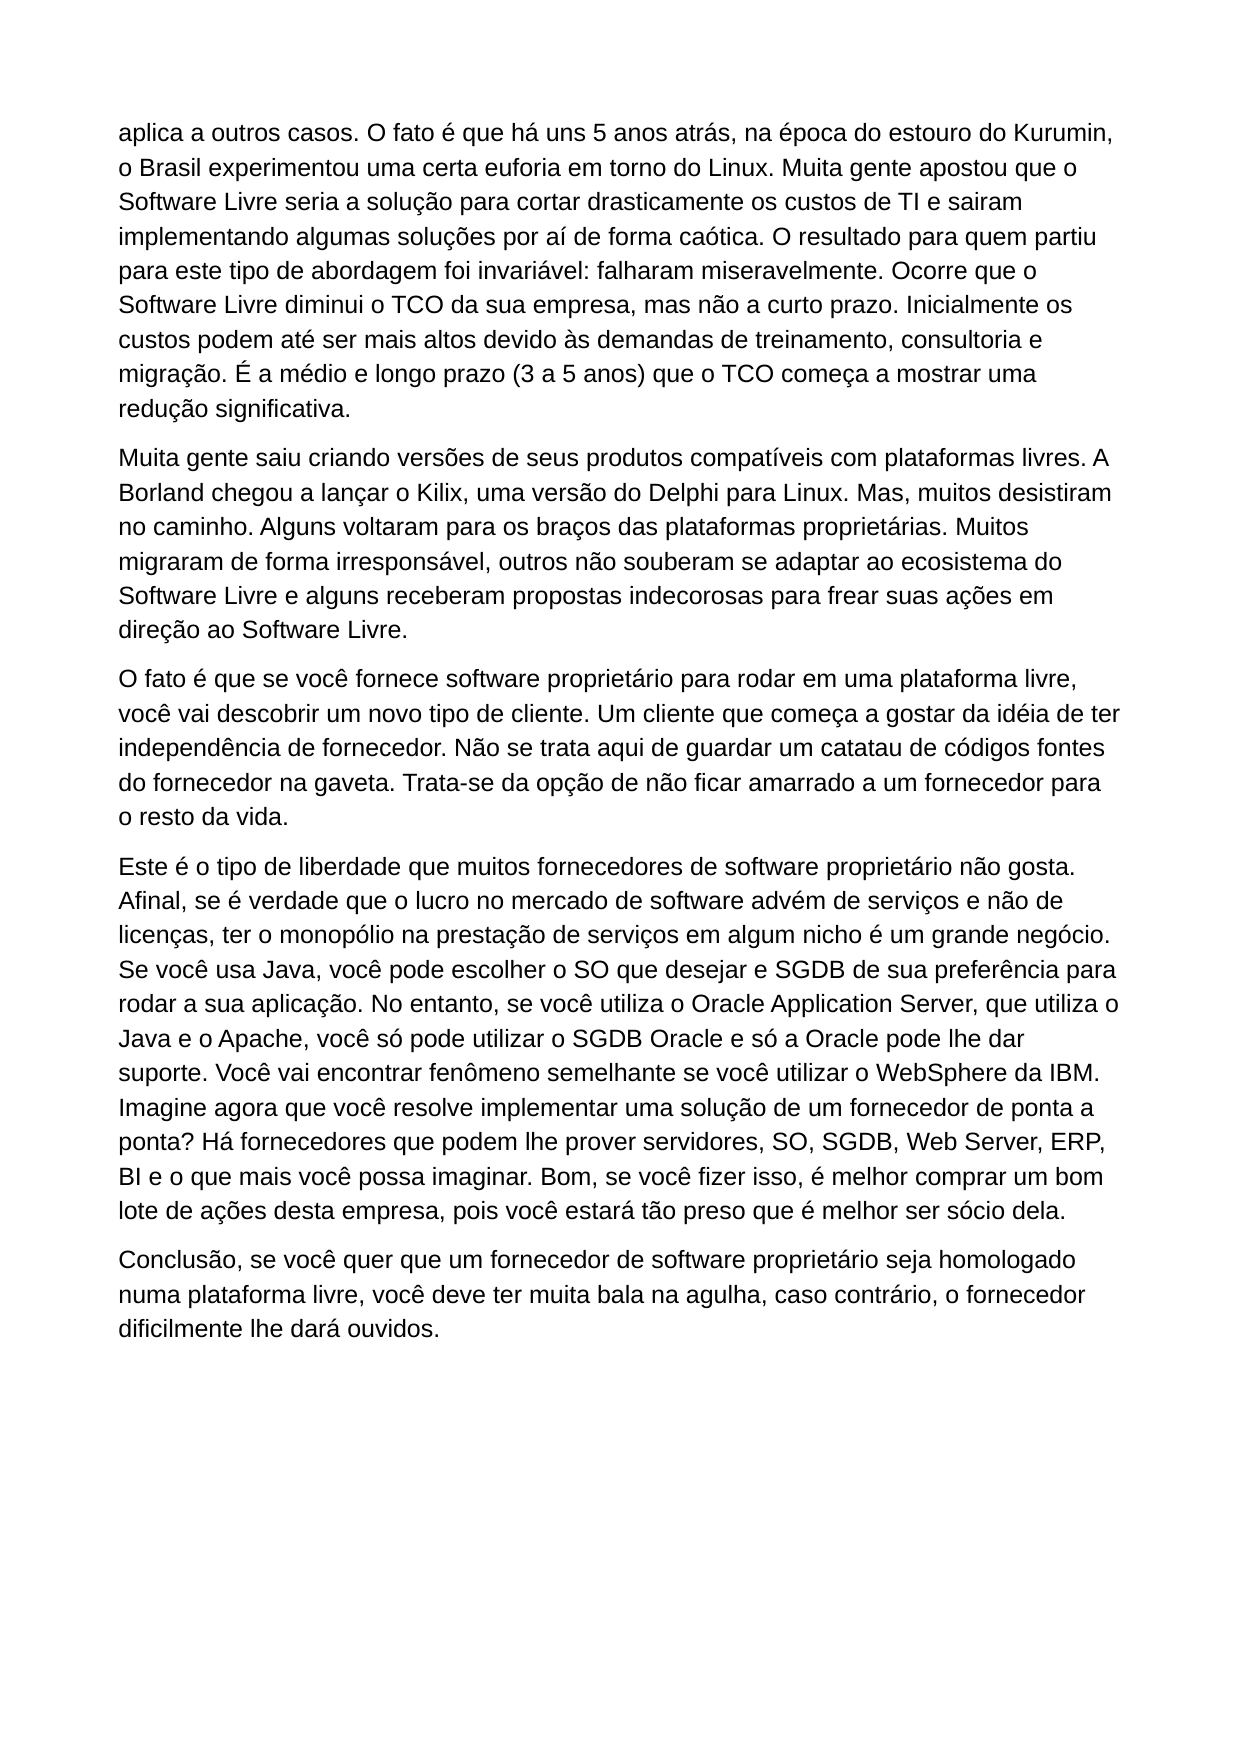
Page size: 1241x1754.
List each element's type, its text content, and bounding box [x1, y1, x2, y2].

text Muita gente saiu criando versões de seus produtos compatíveis com plataformas livres. A Borland chegou a lançar o Kilix, uma versão do Delphi para Linux. Mas, muitos desistiram no caminho. Alguns voltaram para os braços das plataformas proprietárias. Muitos migraram de forma irresponsável, outros não souberam se adaptar ao ecosistema do Software Livre e alguns receberam propostas indecorosas para frear suas ações em direção ao Software Livre. [118, 443, 1122, 644]
text Conclusão, se você quer que um fornecedor de software proprietário seja homologado numa plataforma livre, você deve ter muita bala na agulha, caso contrário, o fornecedor dificilmente lhe dará ouvidos. [118, 1245, 1122, 1343]
text Este é o tipo de liberdade que muitos fornecedores de software proprietário não gosta. Afinal, se é verdade que o lucro no mercado de software advém de serviços e não de licenças, ter o monopólio na prestação de serviços em algum nicho é um grande negócio. Se você usa Java, você pode escolher o SO que desejar e SGDB de sua preferência para rodar a sua aplicação. No entanto, se você utiliza o Oracle Application Server, que utiliza o Java e o Apache, você só pode utilizar o SGDB Oracle e só a Oracle pode lhe dar suporte. Você vai encontrar fenômeno semelhante se você utilizar o WebSphere da IBM. Imagine agora que você resolve implementar uma solução de um fornecedor de ponta a ponta? Há fornecedores que podem lhe prover servidores, SO, SGDB, Web Server, ERP, BI e o que mais você possa imaginar. Bom, se você fizer isso, é melhor comprar um bom lote de ações desta empresa, pois você estará tão preso que é melhor ser sócio dela. [118, 851, 1122, 1225]
text aplica a outros casos. O fato é que há uns 5 anos atrás, na época do estouro do Kurumin, o Brasil experimentou uma certa euforia em torno do Linux. Muita gente apostou que o Software Livre seria a solução para cortar drasticamente os custos de TI e sairam implementando algumas soluções por aí de forma caótica. O resultado para quem partiu para este tipo de abordagem foi invariável: falharam miseravelmente. Ocorre que o Software Livre diminui o TCO da sua empresa, mas não a curto prazo. Inicialmente os custos podem até ser mais altos devido às demandas de treinamento, consultoria e migração. É a médio e longo prazo (3 a 5 anos) que o TCO começa a mostrar uma redução significativa. [118, 118, 1122, 423]
text O fato é que se você fornece software proprietário para rodar em uma plataforma livre, você vai descobrir um novo tipo de cliente. Um cliente que começa a gostar da idéia de ter independência de fornecedor. Não se trata aqui de guardar um catatau de códigos fontes do fornecedor na gaveta. Trata-se da opção de não ficar amarrado a um fornecedor para o resto da vida. [118, 664, 1122, 831]
